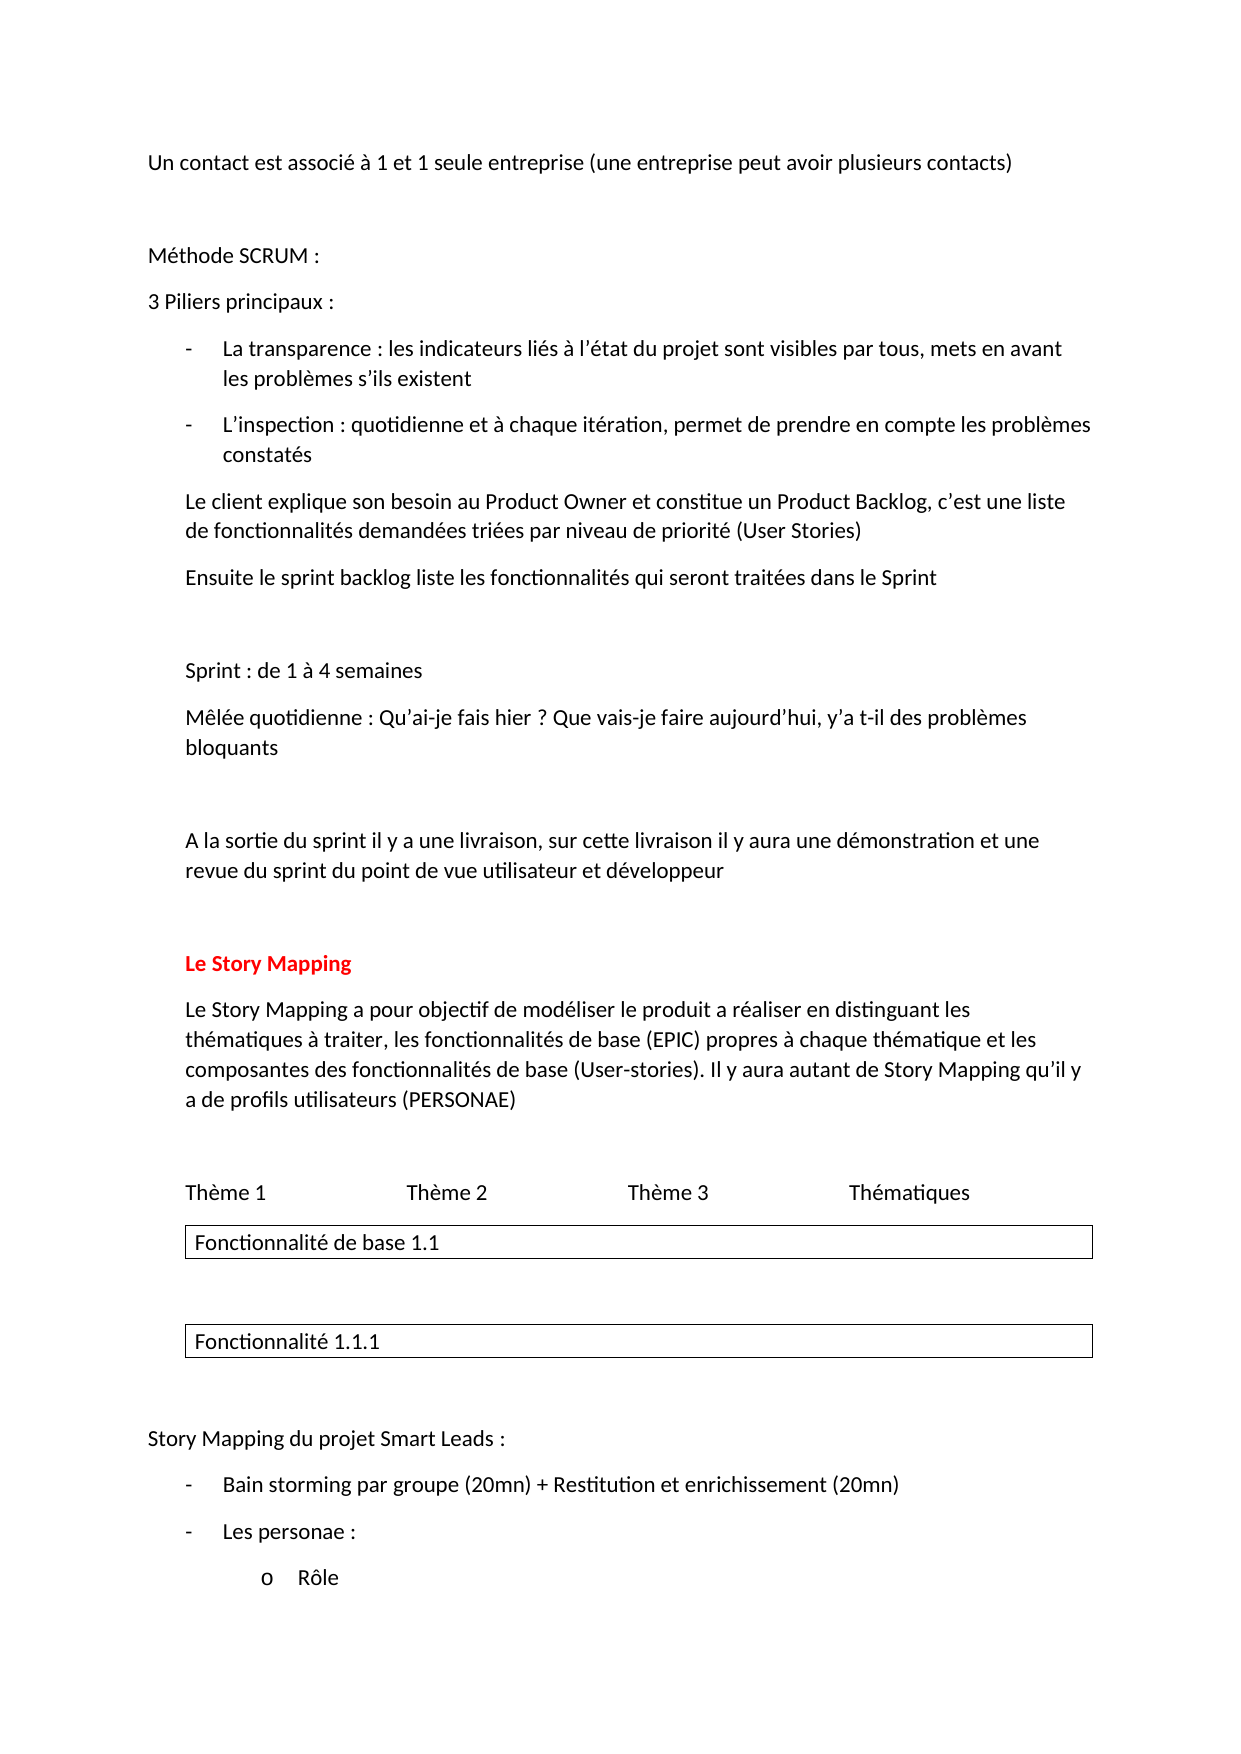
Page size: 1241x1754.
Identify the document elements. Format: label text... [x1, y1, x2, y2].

text Le Story Mapping a pour objectif de modéliser le produit a réaliser en distinguant les thématiques à traiter, les fonctionnalités de base (EPIC) propres à chaque thématique et les composantes des fonctionnalités de base (User-stories). Il y aura autant de Story Mapping qu’il y a de profils utilisateurs (PERSONAE) [185, 996, 1093, 1113]
text Fonctionnalité 1.1.1 [186, 1325, 1092, 1357]
text Un contact est associé à 1 et 1 seule entreprise (une entreprise peut avoir plusieurs contacts) [148, 148, 1093, 176]
text Story Mapping du projet Smart Leads : [148, 1424, 1093, 1452]
text Thème 1 Thème 2 Thème 3 Thématiques [185, 1178, 1093, 1206]
list Les personae : [185, 1517, 1093, 1545]
text Fonctionnalité de base 1.1 [186, 1226, 1092, 1258]
text A la sortie du sprint il y a une livraison, sur cette livraison il y aura une démonstration et une revue du sprint du point de vue utilisateur et développeur [185, 826, 1093, 884]
list La transparence : les indicateurs liés à l’état du projet sont visibles par tous, mets en avant les problèmes s’ils existent [185, 334, 1093, 392]
list Bain storming par groupe (20mn) + Restitution et enrichissement (20mn) [185, 1470, 1093, 1498]
list Rôle [260, 1563, 1093, 1592]
text Sprint : de 1 à 4 semaines [185, 656, 1093, 684]
text Mêlée quotidienne : Qu’ai-je fais hier ? Que vais-je faire aujourd’hui, y’a t-il des problèmes bloquants [185, 703, 1093, 761]
text Le client explique son besoin au Product Owner et constitue un Product Backlog, c’est une liste de fonctionnalités demandées triées par niveau de priorité (User Stories) [185, 487, 1093, 545]
text Le Story Mapping [185, 949, 1093, 977]
text Ensuite le sprint backlog liste les fonctionnalités qui seront traitées dans le Sprint [185, 563, 1093, 591]
text Méthode SCRUM : [148, 241, 1093, 269]
text 3 Piliers principaux : [148, 287, 1093, 315]
list L’inspection : quotidienne et à chaque itération, permet de prendre en compte les problèmes constatés [185, 410, 1093, 468]
